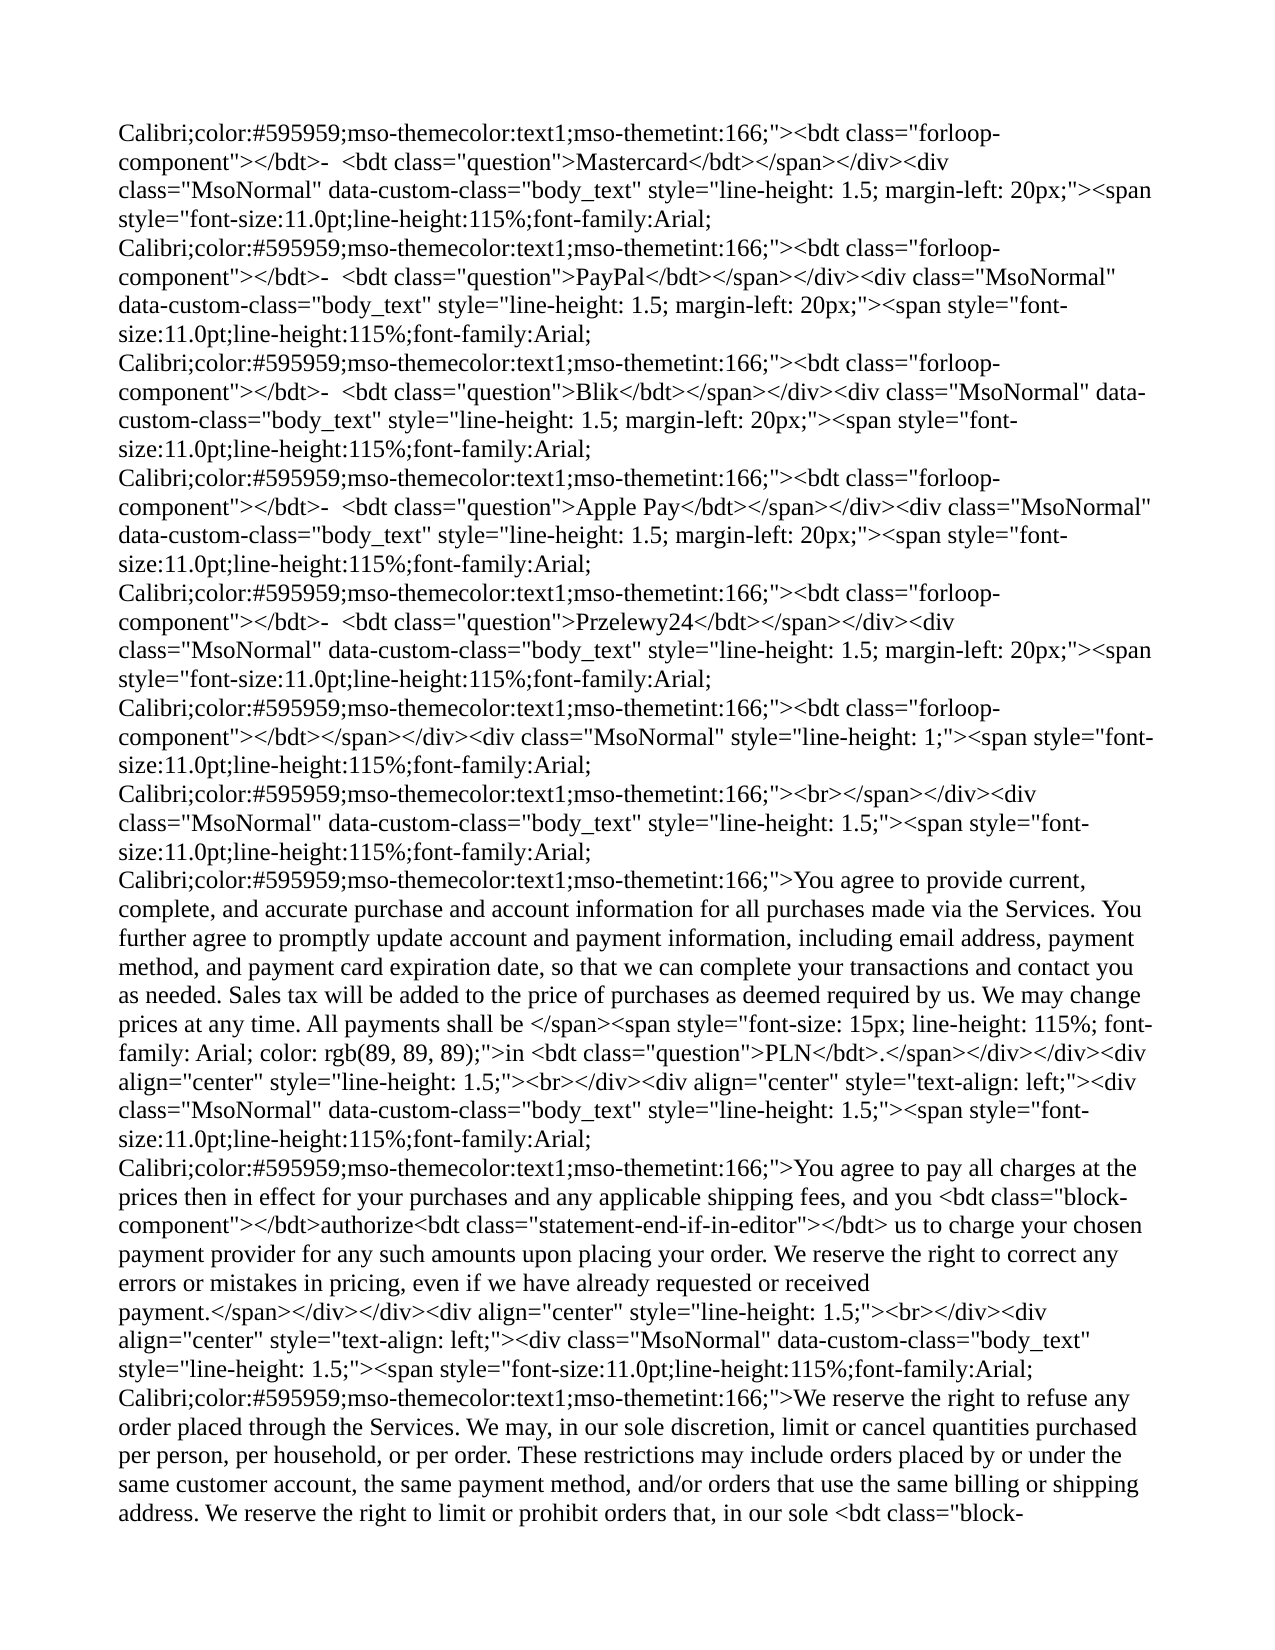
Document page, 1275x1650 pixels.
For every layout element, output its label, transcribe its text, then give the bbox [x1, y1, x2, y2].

text Calibri;color:#595959;mso-themecolor:text1;mso-themetint:166;"><br></span></div><div class="MsoNormal" data-custom-class="body_text" style="line-height: 1.5;"><span style="font-size:11.0pt;line-height:115%;font-family:Arial; [118, 779, 1157, 866]
text Calibri;color:#595959;mso-themecolor:text1;mso-themetint:166;"><bdt class="forloop-component"></bdt>- <bdt class="question">PayPal</bdt></span></div><div class="MsoNormal" data-custom-class="body_text" style="line-height: 1.5; margin-left: 20px;"><span style="font-size:11.0pt;line-height:115%;font-family:Arial; [118, 233, 1157, 348]
text Calibri;color:#595959;mso-themecolor:text1;mso-themetint:166;"><bdt class="forloop-component"></bdt></span></div><div class="MsoNormal" style="line-height: 1;"><span style="font-size:11.0pt;line-height:115%;font-family:Arial; [118, 693, 1157, 779]
text Calibri;color:#595959;mso-themecolor:text1;mso-themetint:166;"><bdt class="forloop-component"></bdt>- <bdt class="question">Apple Pay</bdt></span></div><div class="MsoNormal" data-custom-class="body_text" style="line-height: 1.5; margin-left: 20px;"><span style="font-size:11.0pt;line-height:115%;font-family:Arial; [118, 463, 1157, 578]
text Calibri;color:#595959;mso-themecolor:text1;mso-themetint:166;"><bdt class="forloop-component"></bdt>- <bdt class="question">Mastercard</bdt></span></div><div class="MsoNormal" data-custom-class="body_text" style="line-height: 1.5; margin-left: 20px;"><span style="font-size:11.0pt;line-height:115%;font-family:Arial; [118, 118, 1157, 233]
text Calibri;color:#595959;mso-themecolor:text1;mso-themetint:166;"><bdt class="forloop-component"></bdt>- <bdt class="question">Blik</bdt></span></div><div class="MsoNormal" data-custom-class="body_text" style="line-height: 1.5; margin-left: 20px;"><span style="font-size:11.0pt;line-height:115%;font-family:Arial; [118, 348, 1157, 463]
text Calibri;color:#595959;mso-themecolor:text1;mso-themetint:166;">You agree to provide current, complete, and accurate purchase and account information for all purchases made via the Services. You further agree to promptly update account and payment information, including email address, payment method, and payment card expiration date, so that we can complete your transactions and contact you as needed. Sales tax will be added to the price of purchases as deemed required by us. We may change prices at any time. All payments shall be </span><span style="font-size: 15px; line-height: 115%; font-family: Arial; color: rgb(89, 89, 89);">in <bdt class="question">PLN</bdt>.</span></div></div><div align="center" style="line-height: 1.5;"><br></div><div align="center" style="text-align: left;"><div class="MsoNormal" data-custom-class="body_text" style="line-height: 1.5;"><span style="font-size:11.0pt;line-height:115%;font-family:Arial; [118, 866, 1157, 1153]
text Calibri;color:#595959;mso-themecolor:text1;mso-themetint:166;">You agree to pay all charges at the prices then in effect for your purchases and any applicable shipping fees, and you <bdt class="block-component"></bdt>authorize<bdt class="statement-end-if-in-editor"></bdt> us to charge your chosen payment provider for any such amounts upon placing your order. We reserve the right to correct any errors or mistakes in pricing, even if we have already requested or received payment.</span></div></div><div align="center" style="line-height: 1.5;"><br></div><div align="center" style="text-align: left;"><div class="MsoNormal" data-custom-class="body_text" style="line-height: 1.5;"><span style="font-size:11.0pt;line-height:115%;font-family:Arial; [118, 1153, 1157, 1383]
text Calibri;color:#595959;mso-themecolor:text1;mso-themetint:166;">We reserve the right to refuse any order placed through the Services. We may, in our sole discretion, limit or cancel quantities purchased per person, per household, or per order. These restrictions may include orders placed by or under the same customer account, the same payment method, and/or orders that use the same billing or shipping address. We reserve the right to limit or prohibit orders that, in our sole <bdt class="block- [118, 1383, 1157, 1527]
text Calibri;color:#595959;mso-themecolor:text1;mso-themetint:166;"><bdt class="forloop-component"></bdt>- <bdt class="question">Przelewy24</bdt></span></div><div class="MsoNormal" data-custom-class="body_text" style="line-height: 1.5; margin-left: 20px;"><span style="font-size:11.0pt;line-height:115%;font-family:Arial; [118, 578, 1157, 693]
